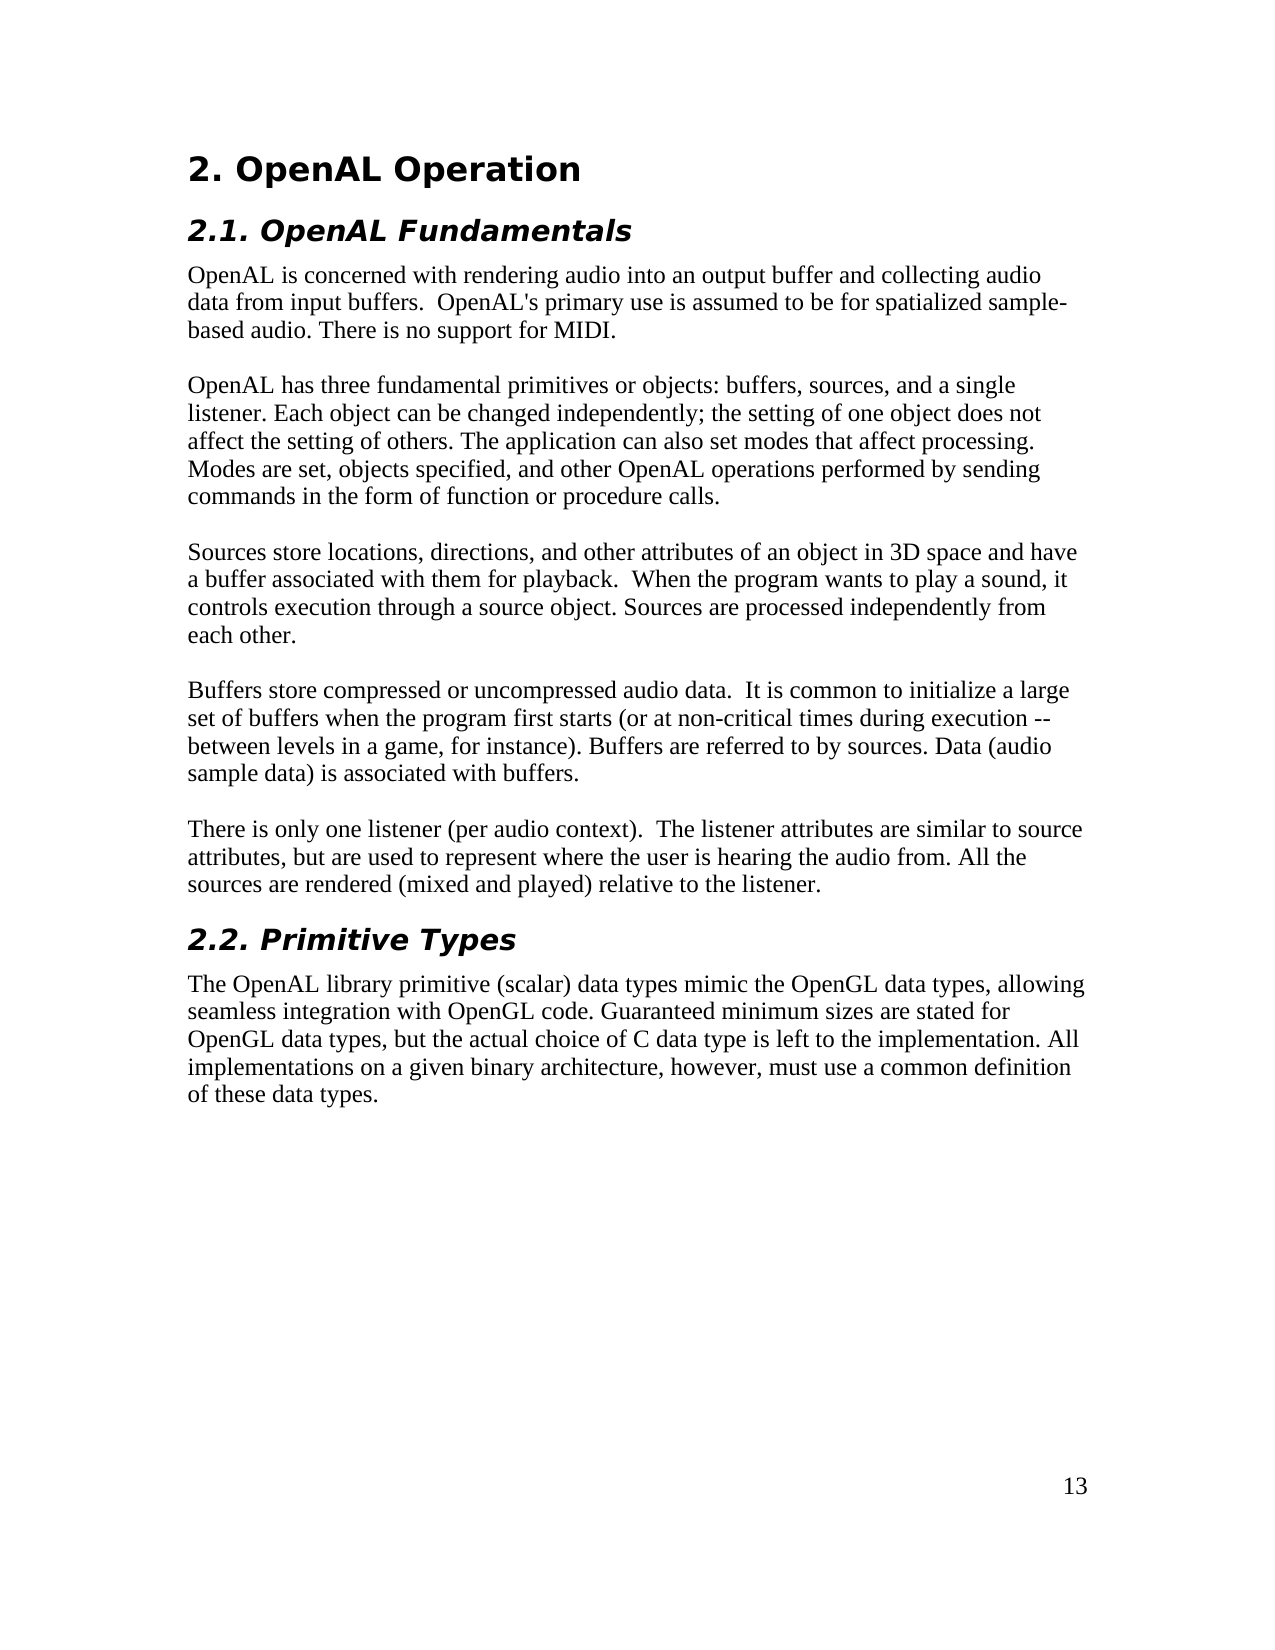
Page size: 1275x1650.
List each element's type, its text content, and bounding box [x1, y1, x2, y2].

text Buffers store compressed or uncompressed audio data. It is common to initialize a large set of buffers when the program first starts (or at non-critical times during execution -- between levels in a game, for instance). Buffers are referred to by sources. Data (audio sample data) is associated with buffers. [187, 676, 1087, 787]
text Sources store locations, directions, and other attributes of an object in 3D space and have a buffer associated with them for playback. When the program wants to play a sound, it controls execution through a source object. Sources are processed independently from each other. [187, 538, 1087, 649]
subtitle OpenAL Operation [187, 150, 1087, 189]
text OpenAL is concerned with rendering audio into an output buffer and collecting audio data from input buffers. OpenAL's primary use is assumed to be for spatialized sample-based audio. There is no support for MIDI. [187, 261, 1087, 344]
text There is only one listener (per audio context). The listener attributes are similar to source attributes, but are used to represent where the user is hearing the audio from. All the sources are rendered (mixed and played) relative to the listener. [187, 815, 1087, 898]
subtitle Primitive Types [187, 923, 1087, 957]
subtitle OpenAL Fundamentals [187, 214, 1087, 248]
text The OpenAL library primitive (scalar) data types mimic the OpenGL data types, allowing seamless integration with OpenGL code. Guaranteed minimum sizes are stated for OpenGL data types, but the actual choice of C data type is left to the implementation. All implementations on a given binary architecture, however, must use a common definition of these data types. [187, 970, 1087, 1108]
text OpenAL has three fundamental primitives or objects: buffers, sources, and a single listener. Each object can be changed independently; the setting of one object does not affect the setting of others. The application can also set modes that affect processing. Modes are set, objects specified, and other OpenAL operations performed by sending commands in the form of function or procedure calls. [187, 372, 1087, 510]
